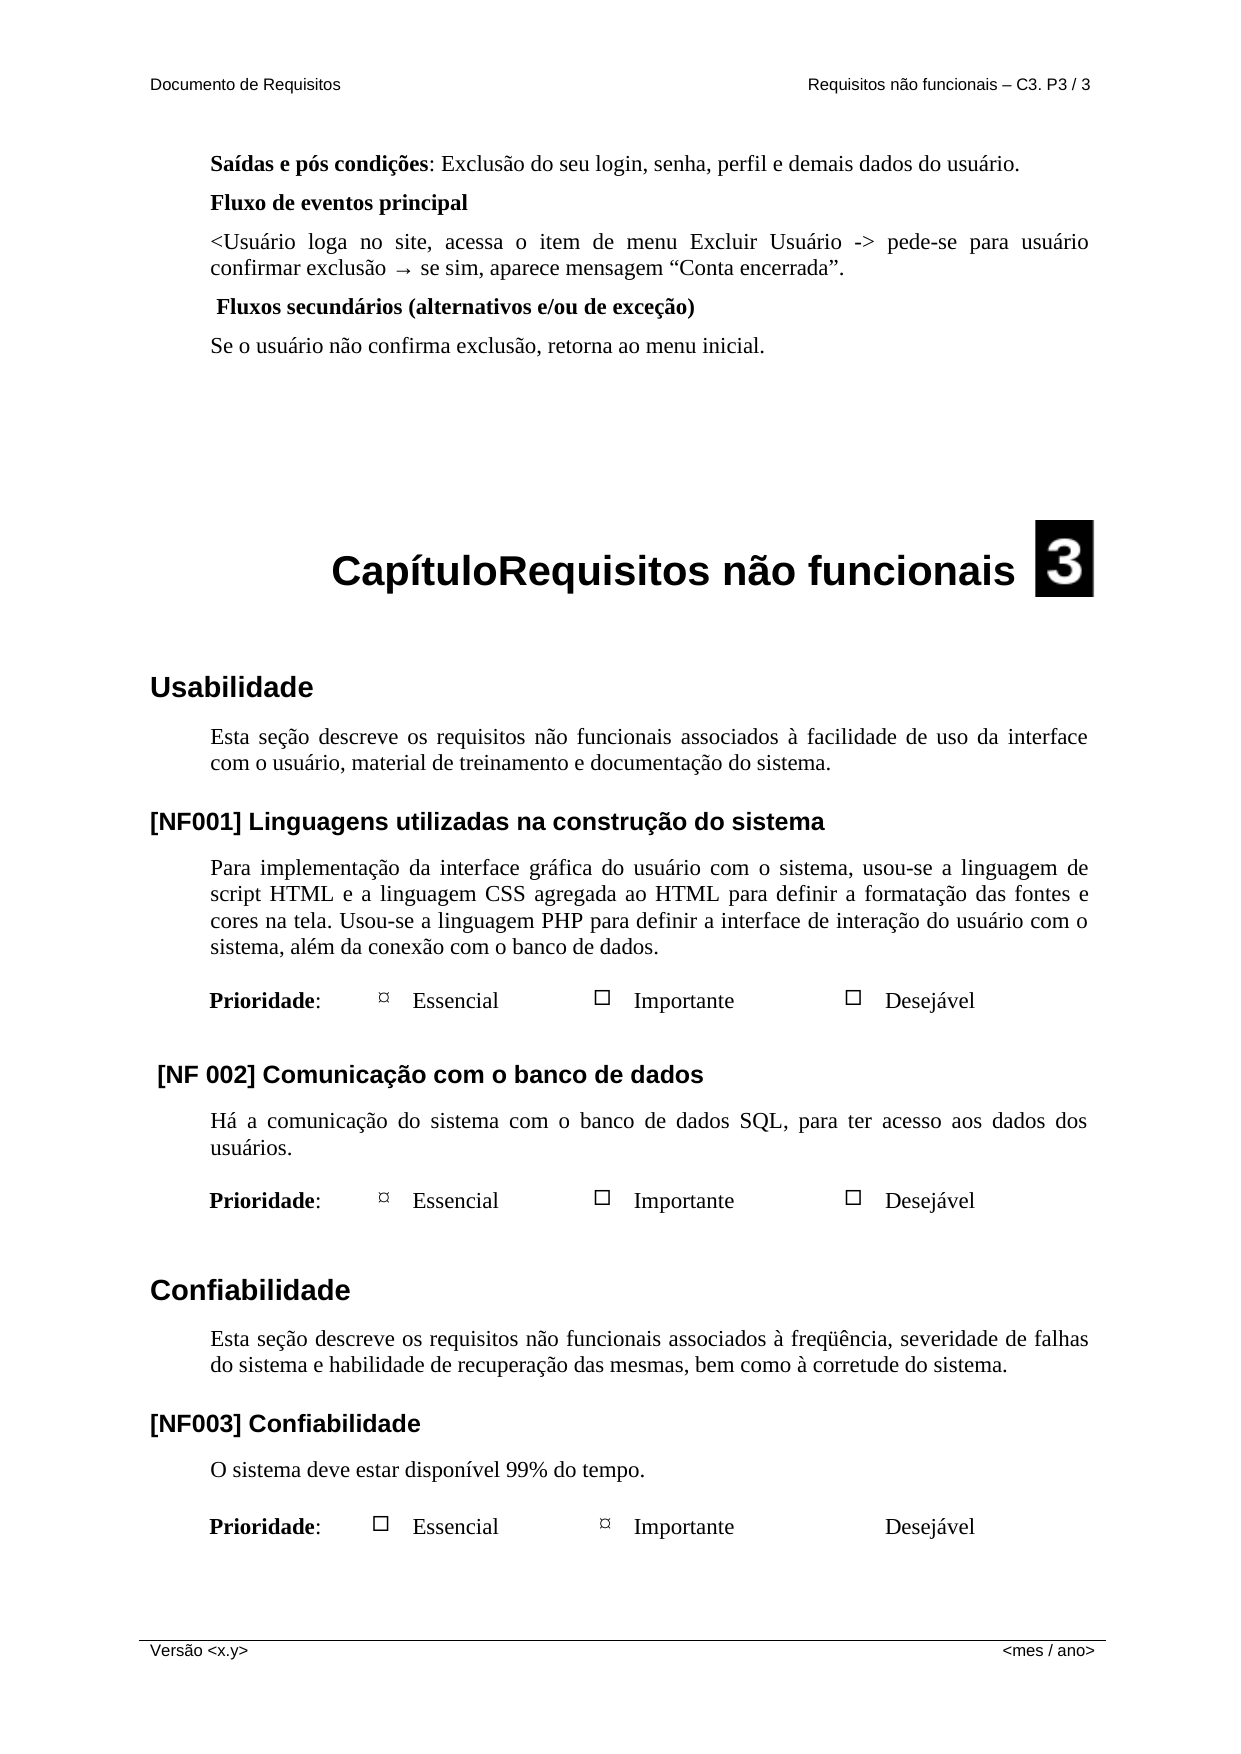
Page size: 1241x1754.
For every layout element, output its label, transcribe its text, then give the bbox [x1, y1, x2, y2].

text <Usuário loga no site, acessa o item de menu Excluir Usuário -> pede-se para usuário confirmar exclusão → se sim, aparece mensagem “Conta encerrada”. [210, 228, 1090, 280]
table_header Prioridade: [194, 966, 357, 1035]
table_header Prioridade: [194, 1166, 357, 1235]
table_header Desejável [874, 966, 1017, 1035]
table_header  [578, 966, 622, 1035]
table_header Desejável [874, 1489, 1017, 1563]
table_header Desejável [874, 1166, 1017, 1235]
subtitle CapítuloRequisitos não funcionais [150, 546, 1035, 594]
text Se o usuário não confirma exclusão, retorna ao menu inicial. [210, 332, 1090, 358]
text [NF 002] Comunicação com o banco de dados [150, 1060, 1090, 1088]
table_header  [357, 1166, 401, 1235]
table_header  [357, 966, 401, 1035]
table_header Importante [623, 1489, 829, 1563]
text Há a comunicação do sistema com o banco de dados SQL, para ter acesso aos dados dos usuários. [210, 1107, 1090, 1160]
text O sistema deve estar disponível 99% do tempo. [210, 1456, 1090, 1483]
text Esta seção descreve os requisitos não funcionais associados à freqüência, severidade de falhas do sistema e habilidade de recuperação das mesmas, bem como à corretude do sistema. [210, 1325, 1090, 1378]
table_header  [829, 966, 873, 1035]
table_header Essencial [401, 1489, 578, 1563]
table_header [829, 1489, 873, 1563]
table_header Importante [623, 966, 829, 1035]
subtitle Confiabilidade [150, 1273, 1090, 1306]
table_header Essencial [401, 1166, 578, 1235]
text Fluxo de eventos principal [210, 189, 1090, 215]
table_header Importante [623, 1166, 829, 1235]
subtitle Usabilidade [150, 670, 1090, 704]
table_header Essencial [401, 966, 578, 1035]
text [NF003] Confiabilidade [150, 1409, 1090, 1438]
table_header  [829, 1166, 873, 1235]
table_header  [578, 1489, 622, 1563]
table_header  [578, 1166, 622, 1235]
text Saídas e pós condições: Exclusão do seu login, senha, perfil e demais dados do usuário. [210, 150, 1090, 176]
text Esta seção descreve os requisitos não funcionais associados à facilidade de uso da interface com o usuário, material de treinamento e documentação do sistema. [210, 723, 1090, 775]
text Fluxos secundários (alternativos e/ou de exceção) [210, 293, 1090, 319]
table_header Prioridade: [194, 1489, 357, 1563]
text [NF001] Linguagens utilizadas na construção do sistema [150, 807, 1090, 835]
text Para implementação da interface gráfica do usuário com o sistema, usou-se a linguagem de script HTML e a linguagem CSS agregada ao HTML para definir a formatação das fontes e cores na tela. Usou-se a linguagem PHP para definir a interface de interação do usuário com o sistema, além da conexão com o banco de dados. [210, 854, 1090, 959]
table_header  [357, 1489, 401, 1563]
